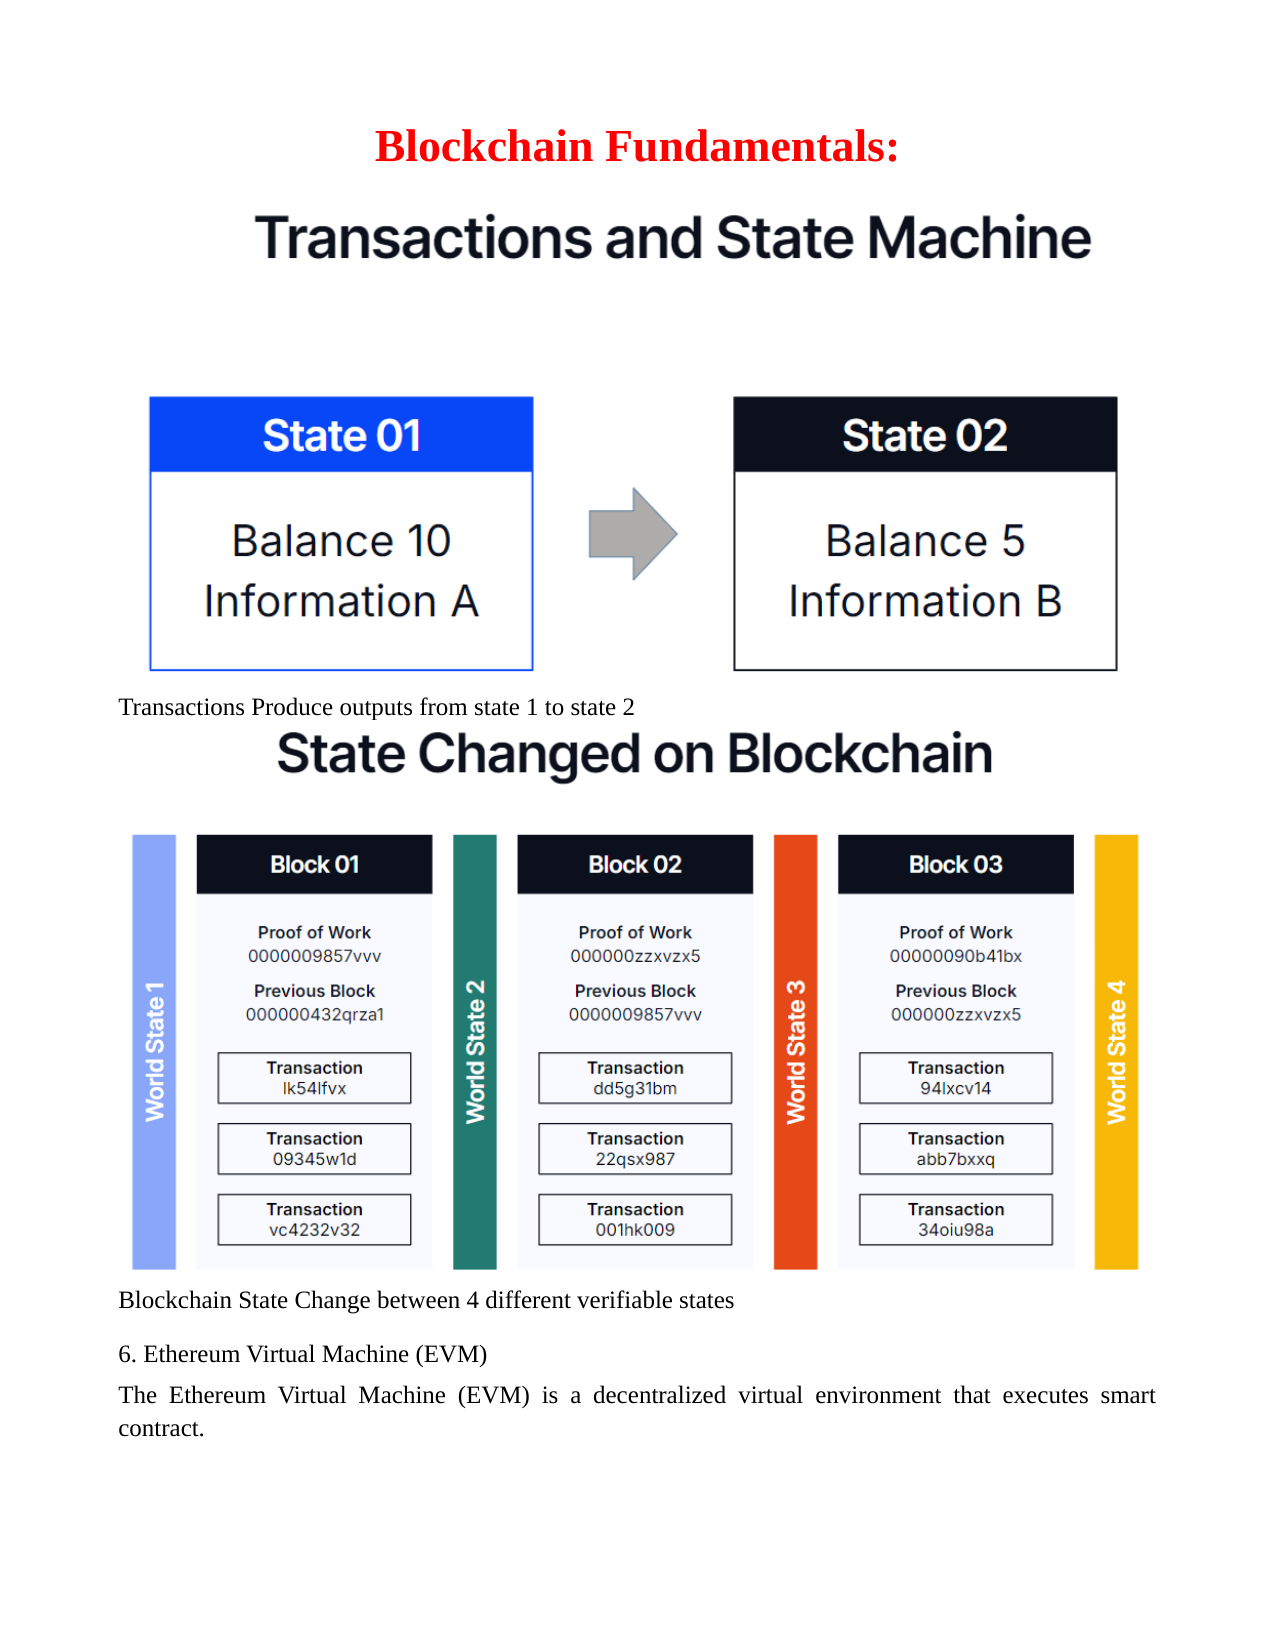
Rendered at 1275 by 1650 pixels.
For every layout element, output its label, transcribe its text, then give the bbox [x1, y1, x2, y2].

text The Ethereum Virtual Machine (EVM) is a decentralized virtual environment that executes smart contract. [118, 1380, 1157, 1442]
text Blockchain State Change between 4 different verifiable states [118, 1285, 1157, 1314]
picture [118, 200, 1157, 692]
picture [118, 720, 1157, 1285]
subtitle 6. Ethereum Virtual Machine (EVM) [118, 1339, 1157, 1367]
text Transactions Produce outputs from state 1 to state 2 [118, 692, 1157, 720]
